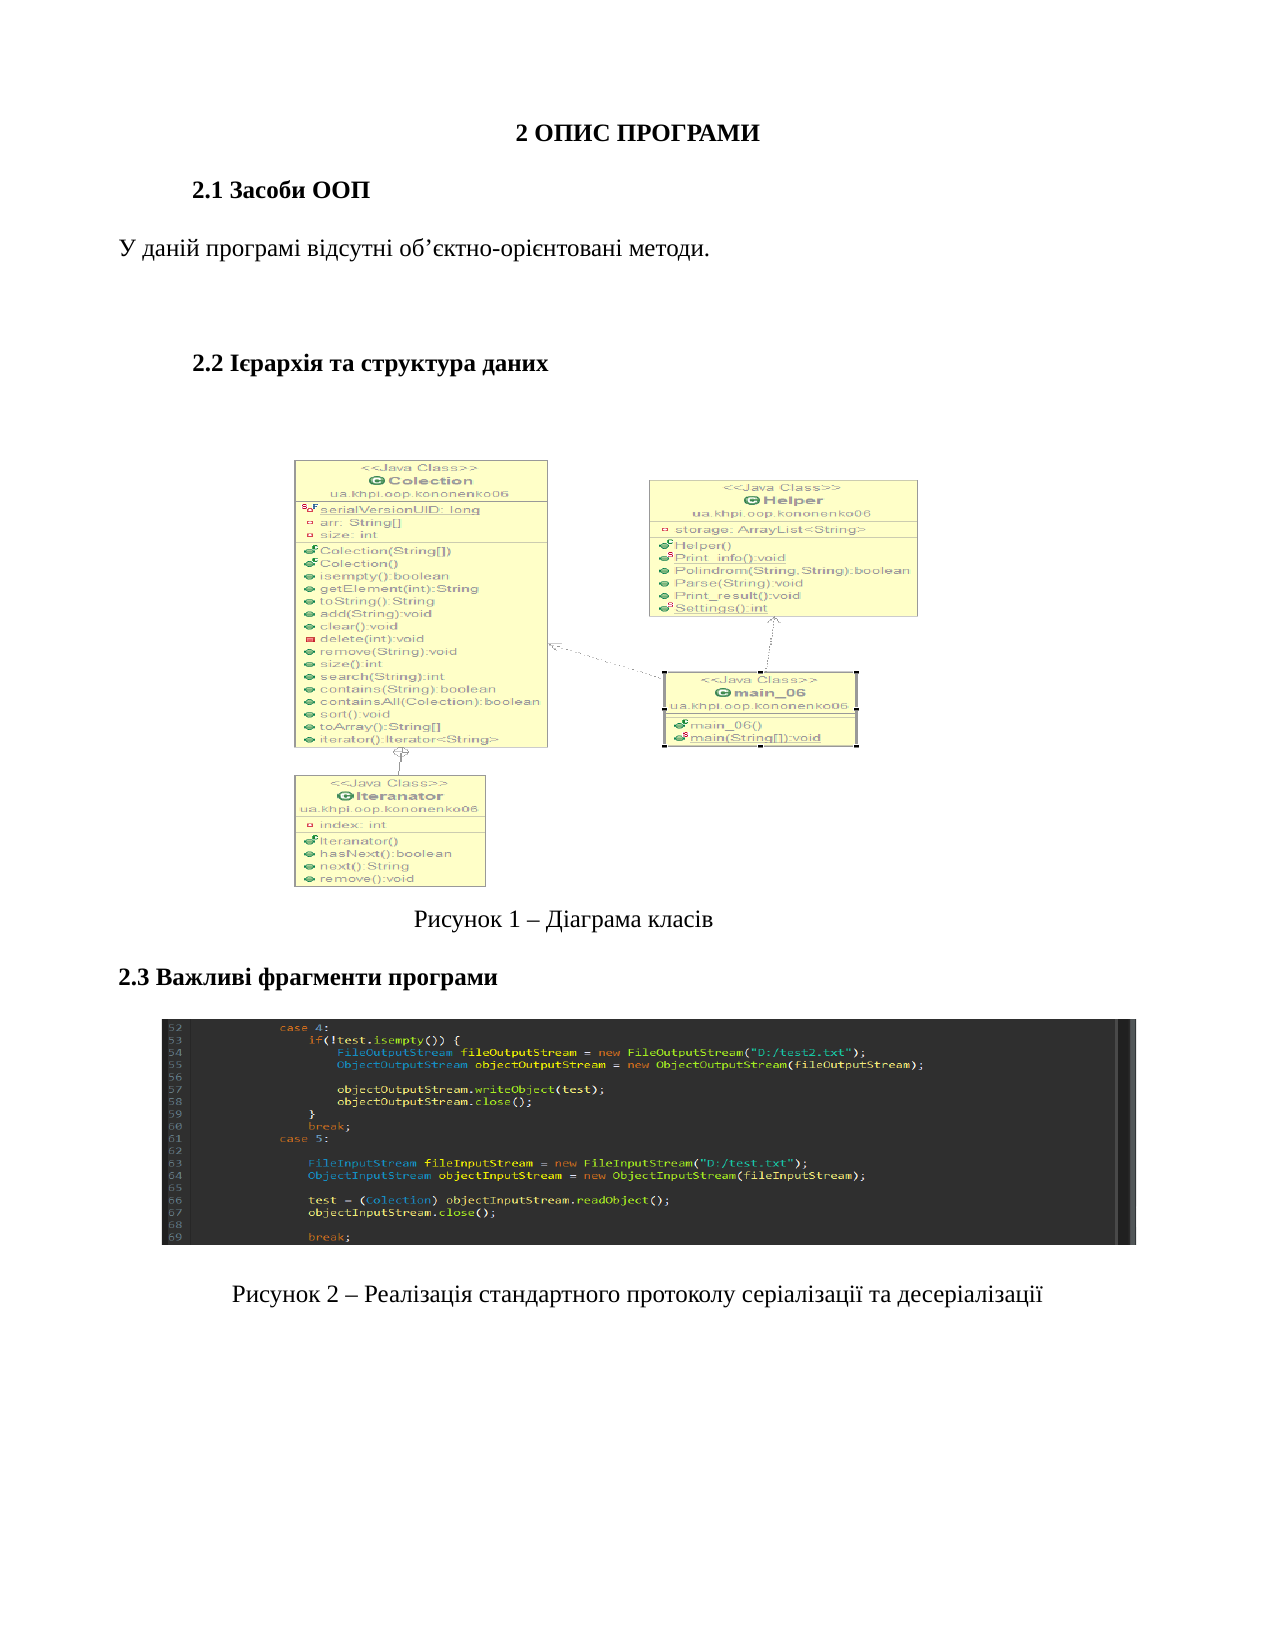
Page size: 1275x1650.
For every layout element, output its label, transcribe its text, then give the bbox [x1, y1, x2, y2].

text У даній програмі відсутні об’єктно-орієнтовані методи. 2.2 Ієрархія та структура даних Рисунок 1 – Діаграма класів 2.3 Важливі фрагменти програми [118, 204, 1157, 1250]
text 2.1 Засоби ООП [192, 147, 1157, 204]
picture [161, 1019, 1137, 1245]
text 2 ОПИС ПРОГРАМИ [118, 118, 1157, 147]
text Рисунок 2 – Реалізація стандартного протоколу серіалізації та десеріалізації [118, 1250, 1157, 1308]
picture [118, 434, 1093, 904]
